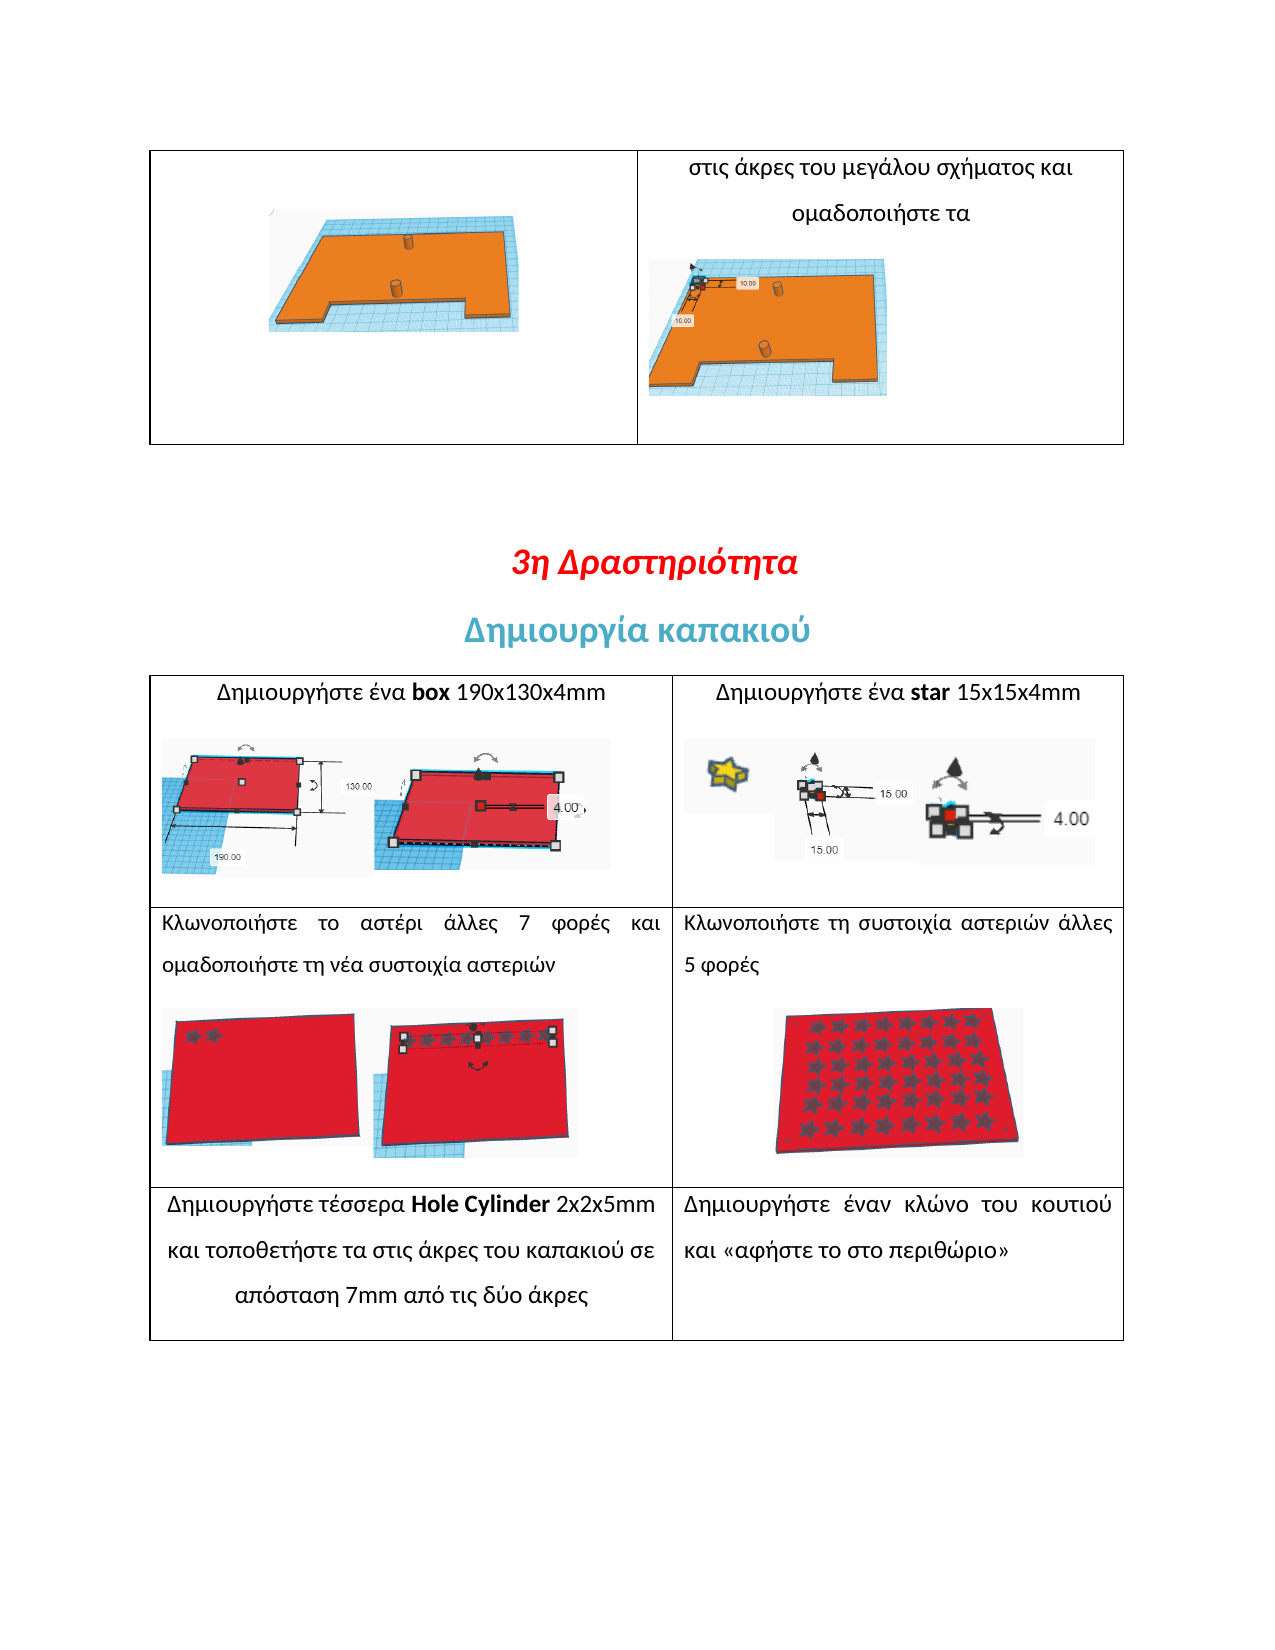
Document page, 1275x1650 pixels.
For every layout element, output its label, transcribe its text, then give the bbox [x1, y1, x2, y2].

text Δημιουργία καπακιού [150, 606, 1125, 652]
table_cell Δημιουργήστε τέσσερα Hole Cylinder 2x2x5mm και τοποθετήστε τα στις άκρες του καπακιού σε απόσταση 7mm από τις δύο άκρες [151, 1188, 672, 1340]
table_cell Δημιουργήστε έναν κλώνο του κουτιού και «αφήστε το στο περιθώριο» [673, 1188, 1123, 1340]
table_cell [151, 151, 637, 443]
text 3η Δραστηριότητα [187, 538, 1125, 583]
table_header Δημιουργήστε ένα star 15x15x4mm [673, 676, 1123, 907]
table_cell Κλωνοποιήστε τη συστοιχία αστεριών άλλες 5 φορές [673, 908, 1123, 1187]
table_header Δημιουργήστε ένα box 190x130x4mm [151, 676, 672, 907]
table_cell στις άκρες του μεγάλου σχήματος και ομαδοποιήστε τα [638, 151, 1123, 443]
table_cell Κλωνοποιήστε το αστέρι άλλες 7 φορές και ομαδοποιήστε τη νέα συστοιχία αστεριών [151, 908, 672, 1187]
